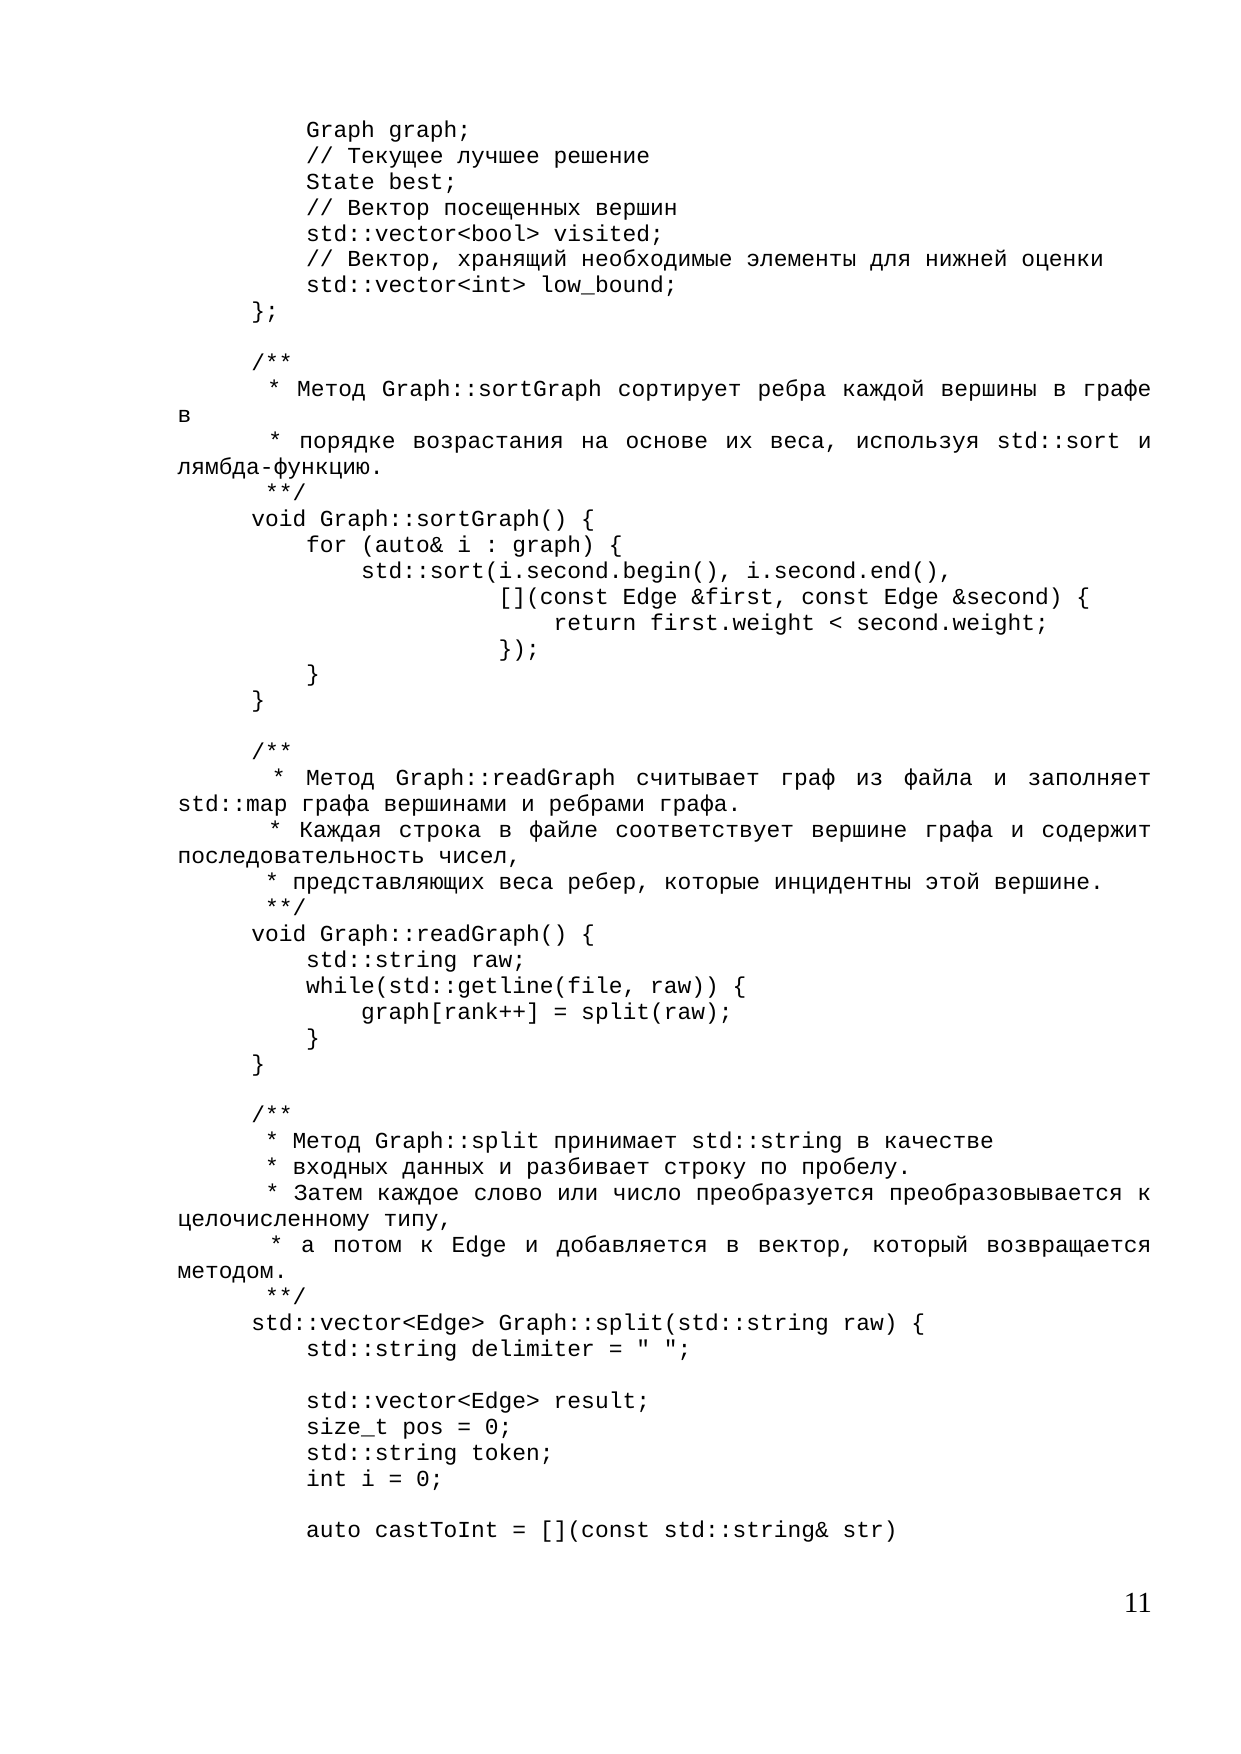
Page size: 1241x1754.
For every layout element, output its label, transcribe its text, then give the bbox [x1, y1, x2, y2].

text /** [177, 352, 1152, 377]
text } [177, 663, 1152, 689]
text // Вектор посещенных вершин [177, 196, 1152, 222]
text for (auto& i : graph) { [177, 533, 1152, 559]
text * а потом к Edge и добавляется в вектор, который возвращается методом. [177, 1233, 1152, 1285]
text while(std::getline(file, raw)) { [177, 974, 1152, 1000]
text return first.weight < second.weight; [177, 611, 1152, 637]
text * представляющих веса ребер, которые инцидентны этой вершине. [177, 870, 1152, 896]
text * Метод Graph::readGraph считывает граф из файла и заполняет std::map графа вершинами и ребрами графа. [177, 767, 1152, 818]
text auto castToInt = [](const std::string& str) [177, 1519, 1152, 1545]
text **/ [177, 481, 1152, 507]
text Graph graph; [177, 118, 1152, 144]
text std::vector<Edge> Graph::split(std::string raw) { [177, 1311, 1152, 1337]
text std::vector<bool> visited; [177, 222, 1152, 248]
text * порядке возрастания на основе их веса, используя std::sort и лямбда-функцию. [177, 429, 1152, 481]
text void Graph::readGraph() { [177, 922, 1152, 948]
text }); [177, 637, 1152, 663]
text graph[rank++] = split(raw); [177, 1000, 1152, 1026]
text std::vector<Edge> result; [177, 1389, 1152, 1415]
text * Метод Graph::split принимает std::string в качестве [177, 1130, 1152, 1156]
text // Вектор, хранящий необходимые элементы для нижней оценки [177, 248, 1152, 274]
text size_t pos = 0; [177, 1415, 1152, 1441]
text // Текущее лучшее решение [177, 144, 1152, 170]
text } [177, 1026, 1152, 1052]
text State best; [177, 170, 1152, 196]
text std::sort(i.second.begin(), i.second.end(), [177, 559, 1152, 585]
text std::string token; [177, 1441, 1152, 1467]
text * Затем каждое слово или число преобразуется преобразовывается к целочисленному типу, [177, 1182, 1152, 1233]
text int i = 0; [177, 1467, 1152, 1493]
text /** [177, 741, 1152, 767]
text * Каждая строка в файле соответствует вершине графа и содержит последовательность чисел, [177, 818, 1152, 870]
text }; [177, 300, 1152, 326]
text [](const Edge &first, const Edge &second) { [177, 585, 1152, 611]
text **/ [177, 896, 1152, 922]
text **/ [177, 1285, 1152, 1311]
text void Graph::sortGraph() { [177, 507, 1152, 533]
text } [177, 689, 1152, 715]
text } [177, 1052, 1152, 1078]
text std::vector<int> low_bound; [177, 274, 1152, 300]
text std::string raw; [177, 948, 1152, 974]
text /** [177, 1104, 1152, 1130]
text std::string delimiter = " "; [177, 1337, 1152, 1363]
text * входных данных и разбивает строку по пробелу. [177, 1156, 1152, 1182]
text * Метод Graph::sortGraph сортирует ребра каждой вершины в графе в [177, 377, 1152, 429]
